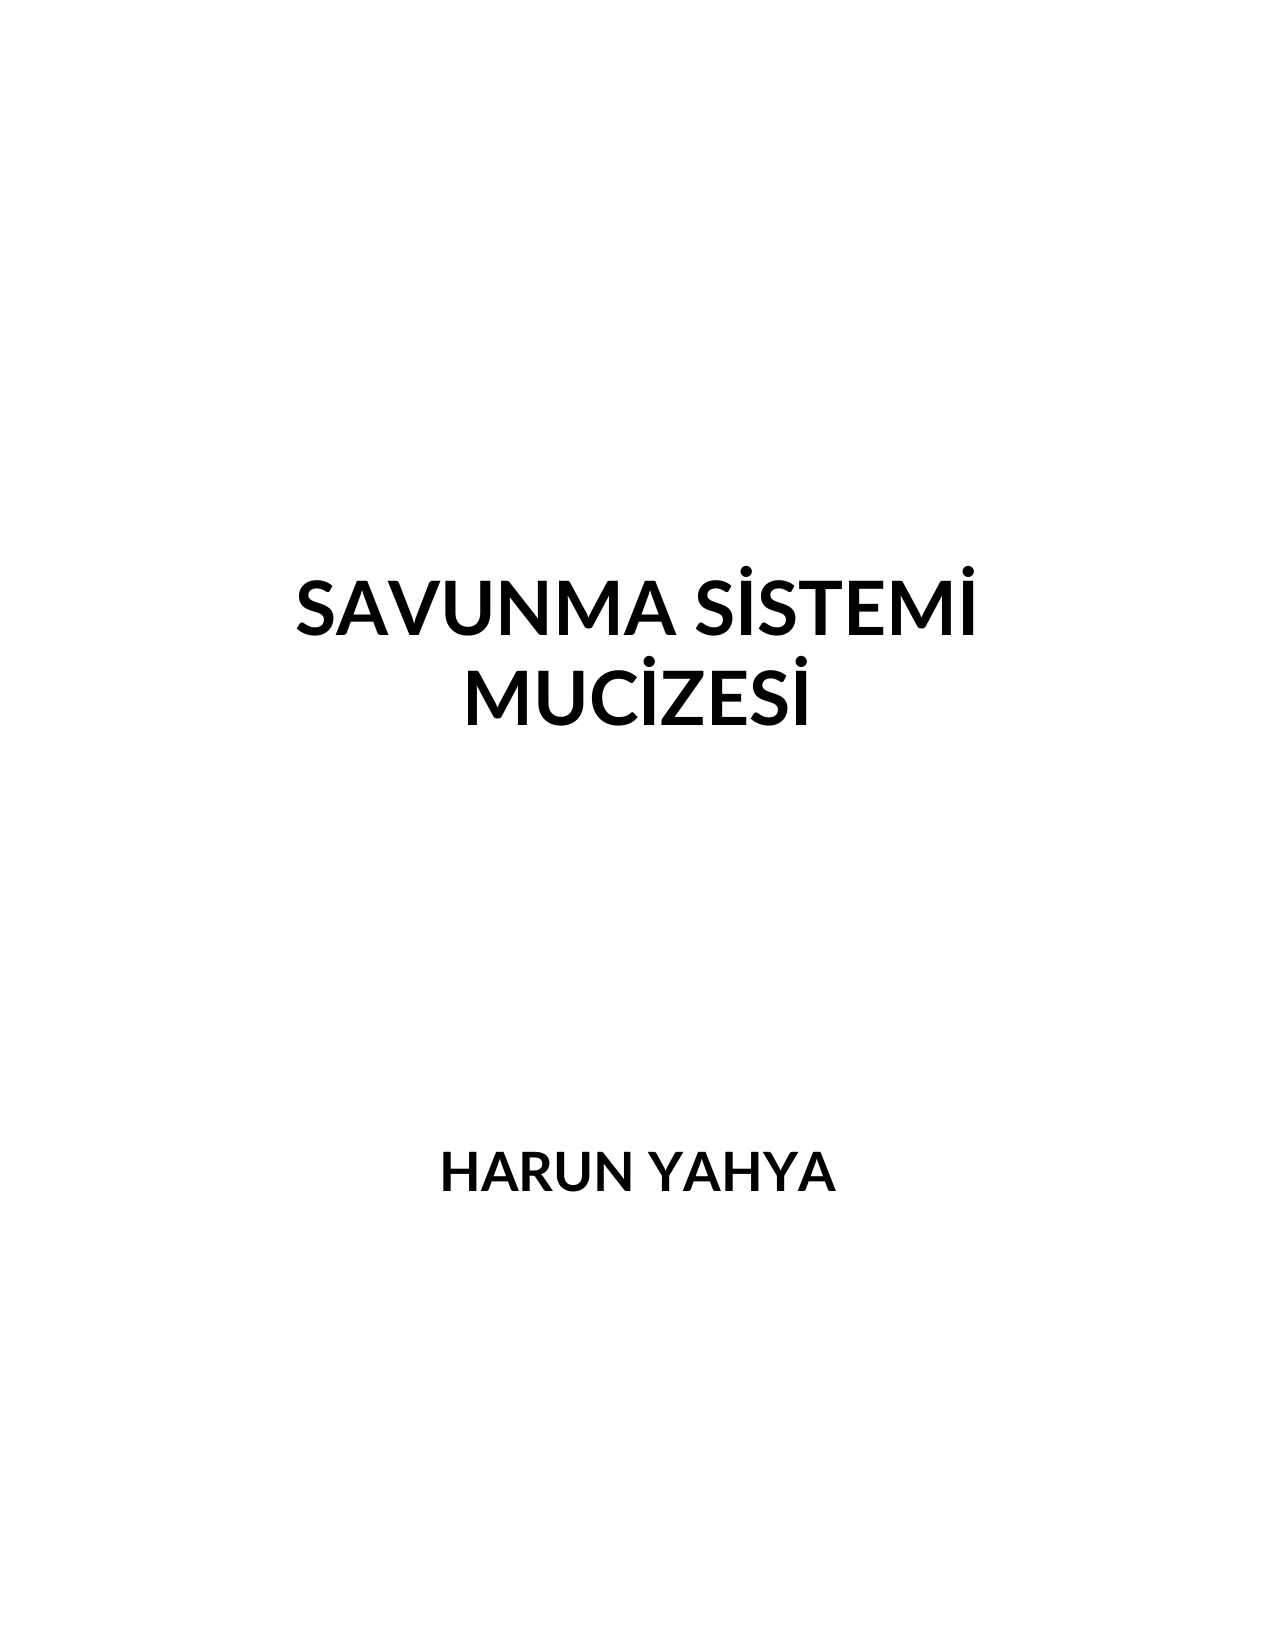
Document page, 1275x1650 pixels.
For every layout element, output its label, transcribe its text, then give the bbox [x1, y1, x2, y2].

text HARUN YAHYA [112, 1138, 1162, 1203]
text SAVUNMA SİSTEMİ MUCİZESİ [112, 561, 1162, 741]
